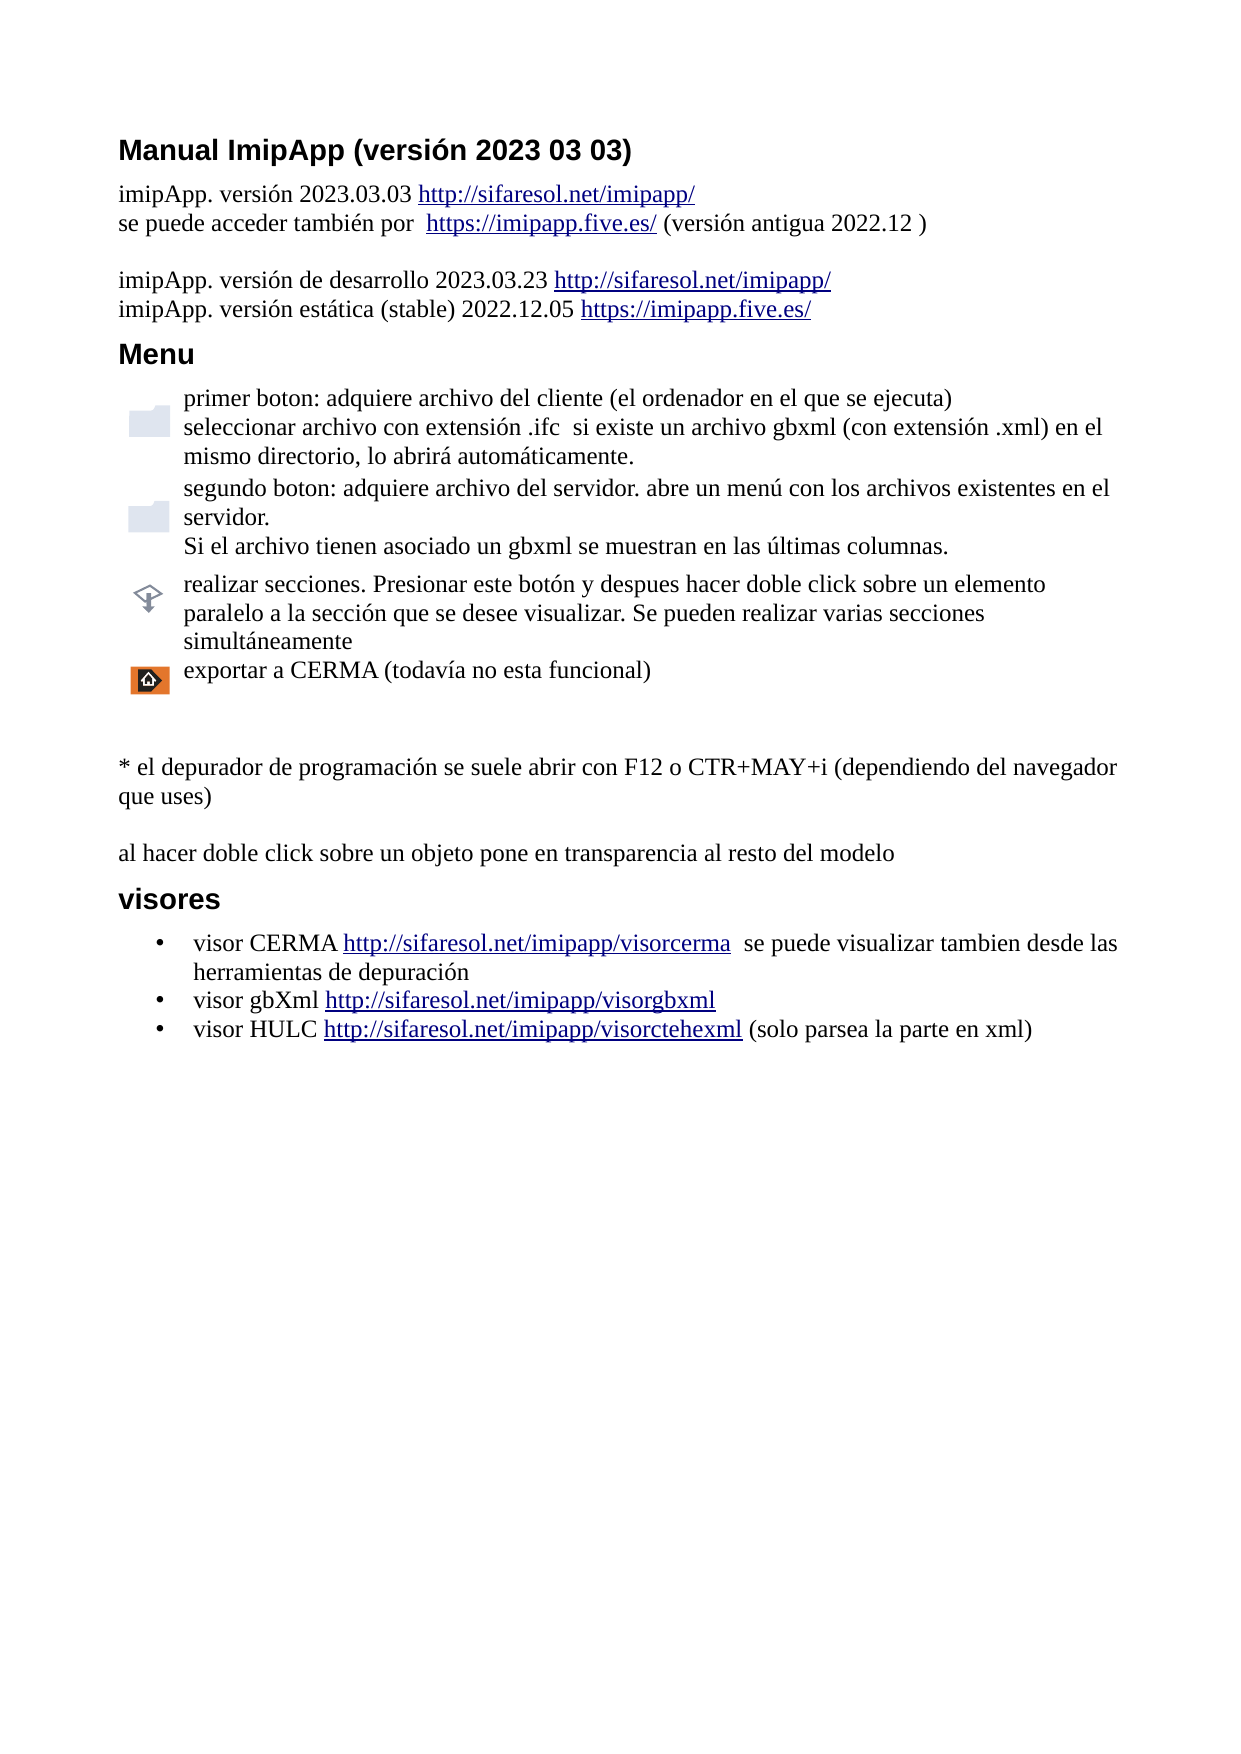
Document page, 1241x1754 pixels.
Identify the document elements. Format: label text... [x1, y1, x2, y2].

table_header [118, 384, 183, 473]
list visor HULC http://sifaresol.net/imipapp/visorctehexml (solo parsea la parte en xml) [156, 1014, 1122, 1043]
subtitle Manual ImipApp (versión 2023 03 03) [118, 133, 1122, 166]
list visor gbXml http://sifaresol.net/imipapp/visorgbxml [156, 985, 1122, 1014]
text imipApp. versión 2023.03.03 http://sifaresol.net/imipapp/ [118, 179, 1122, 208]
subtitle Menu [118, 337, 1122, 371]
list visor CERMA http://sifaresol.net/imipapp/visorcerma se puede visualizar tambien desde las herramientas de depuración [156, 928, 1122, 985]
text * el depurador de programación se suele abrir con F12 o CTR+MAY+i (dependiendo del navegador que uses) [118, 752, 1122, 809]
text se puede acceder también por https://imipapp.five.es/ (versión antigua 2022.12 ) [118, 208, 1122, 236]
text al hacer doble click sobre un objeto pone en transparencia al resto del modelo [118, 838, 1122, 867]
table_cell realizar secciones. Presionar este botón y despues hacer doble click sobre un elemento paralelo a la sección que se desee visualizar. Se pueden realizar varias secciones simultáneamente [183, 569, 1122, 655]
text imipApp. versión estática (stable) 2022.12.05 https://imipapp.five.es/ [118, 294, 1122, 323]
table_cell [118, 655, 183, 723]
table_cell [118, 569, 183, 655]
table_cell exportar a CERMA (todavía no esta funcional) [183, 655, 1122, 723]
table_header primer boton: adquiere archivo del cliente (el ordenador en el que se ejecuta) seleccionar archivo con extensión .ifc si existe un archivo gbxml (con extensión .xml) en el mismo directorio, lo abrirá automáticamente. [183, 384, 1122, 473]
subtitle visores [118, 882, 1122, 915]
table_cell [118, 474, 183, 569]
table_cell segundo boton: adquiere archivo del servidor. abre un menú con los archivos existentes en el servidor. Si el archivo tienen asociado un gbxml se muestran en las últimas columnas. [183, 474, 1122, 569]
text imipApp. versión de desarrollo 2023.03.23 http://sifaresol.net/imipapp/ [118, 265, 1122, 294]
